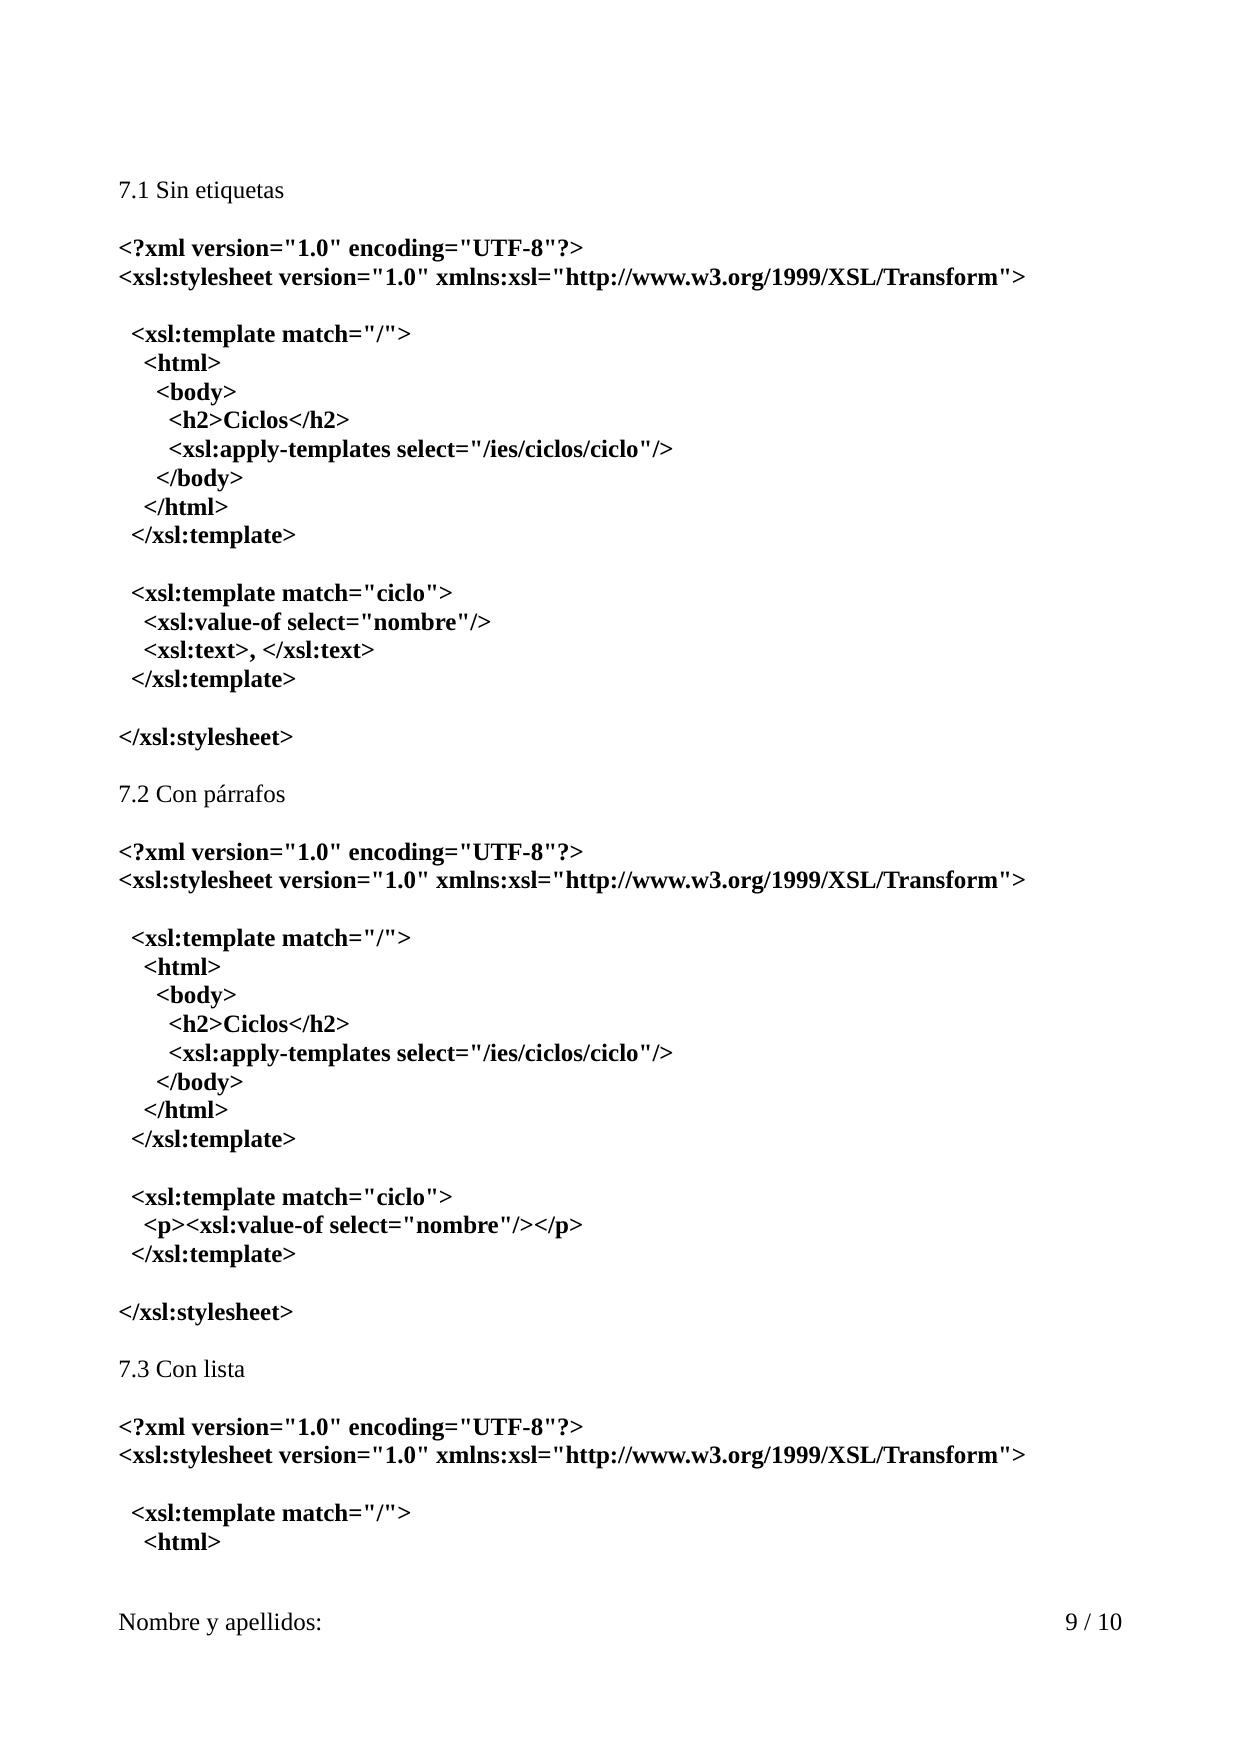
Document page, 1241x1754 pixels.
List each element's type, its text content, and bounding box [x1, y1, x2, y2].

text <html> [118, 1527, 1122, 1556]
text 7.2 Con párrafos [118, 779, 1122, 808]
text </xsl:stylesheet> [118, 722, 1122, 751]
text <xsl:stylesheet version="1.0" xmlns:xsl="http://www.w3.org/1999/XSL/Transform"> [118, 866, 1122, 894]
text <xsl:template match="/"> [118, 1498, 1122, 1527]
text </body> [118, 1067, 1122, 1096]
text <?xml version="1.0" encoding="UTF-8"?> [118, 1412, 1122, 1441]
text <xsl:stylesheet version="1.0" xmlns:xsl="http://www.w3.org/1999/XSL/Transform"> [118, 262, 1122, 291]
text <xsl:template match="/"> [118, 319, 1122, 348]
text </xsl:template> [118, 664, 1122, 693]
text <html> [118, 952, 1122, 981]
text <body> [118, 377, 1122, 406]
text </html> [118, 492, 1122, 521]
text </xsl:template> [118, 1239, 1122, 1268]
text <xsl:value-of select="nombre"/> [118, 607, 1122, 636]
text <xsl:apply-templates select="/ies/ciclos/ciclo"/> [118, 434, 1122, 463]
text <h2>Ciclos</h2> [118, 406, 1122, 434]
text </html> [118, 1096, 1122, 1124]
text <xsl:text>, </xsl:text> [118, 636, 1122, 664]
text <body> [118, 981, 1122, 1009]
text <xsl:template match="ciclo"> [118, 578, 1122, 607]
text </xsl:stylesheet> [118, 1297, 1122, 1326]
text <?xml version="1.0" encoding="UTF-8"?> [118, 233, 1122, 262]
text <xsl:template match="/"> [118, 923, 1122, 952]
text <h2>Ciclos</h2> [118, 1009, 1122, 1038]
text <xsl:stylesheet version="1.0" xmlns:xsl="http://www.w3.org/1999/XSL/Transform"> [118, 1441, 1122, 1469]
text </body> [118, 463, 1122, 492]
text <p><xsl:value-of select="nombre"/></p> [118, 1211, 1122, 1239]
text </xsl:template> [118, 1124, 1122, 1153]
text </xsl:template> [118, 521, 1122, 549]
text 7.1 Sin etiquetas [118, 176, 1122, 204]
text <xsl:template match="ciclo"> [118, 1182, 1122, 1211]
text <?xml version="1.0" encoding="UTF-8"?> [118, 837, 1122, 866]
text <xsl:apply-templates select="/ies/ciclos/ciclo"/> [118, 1038, 1122, 1067]
text 7.3 Con lista [118, 1354, 1122, 1383]
text <html> [118, 348, 1122, 377]
